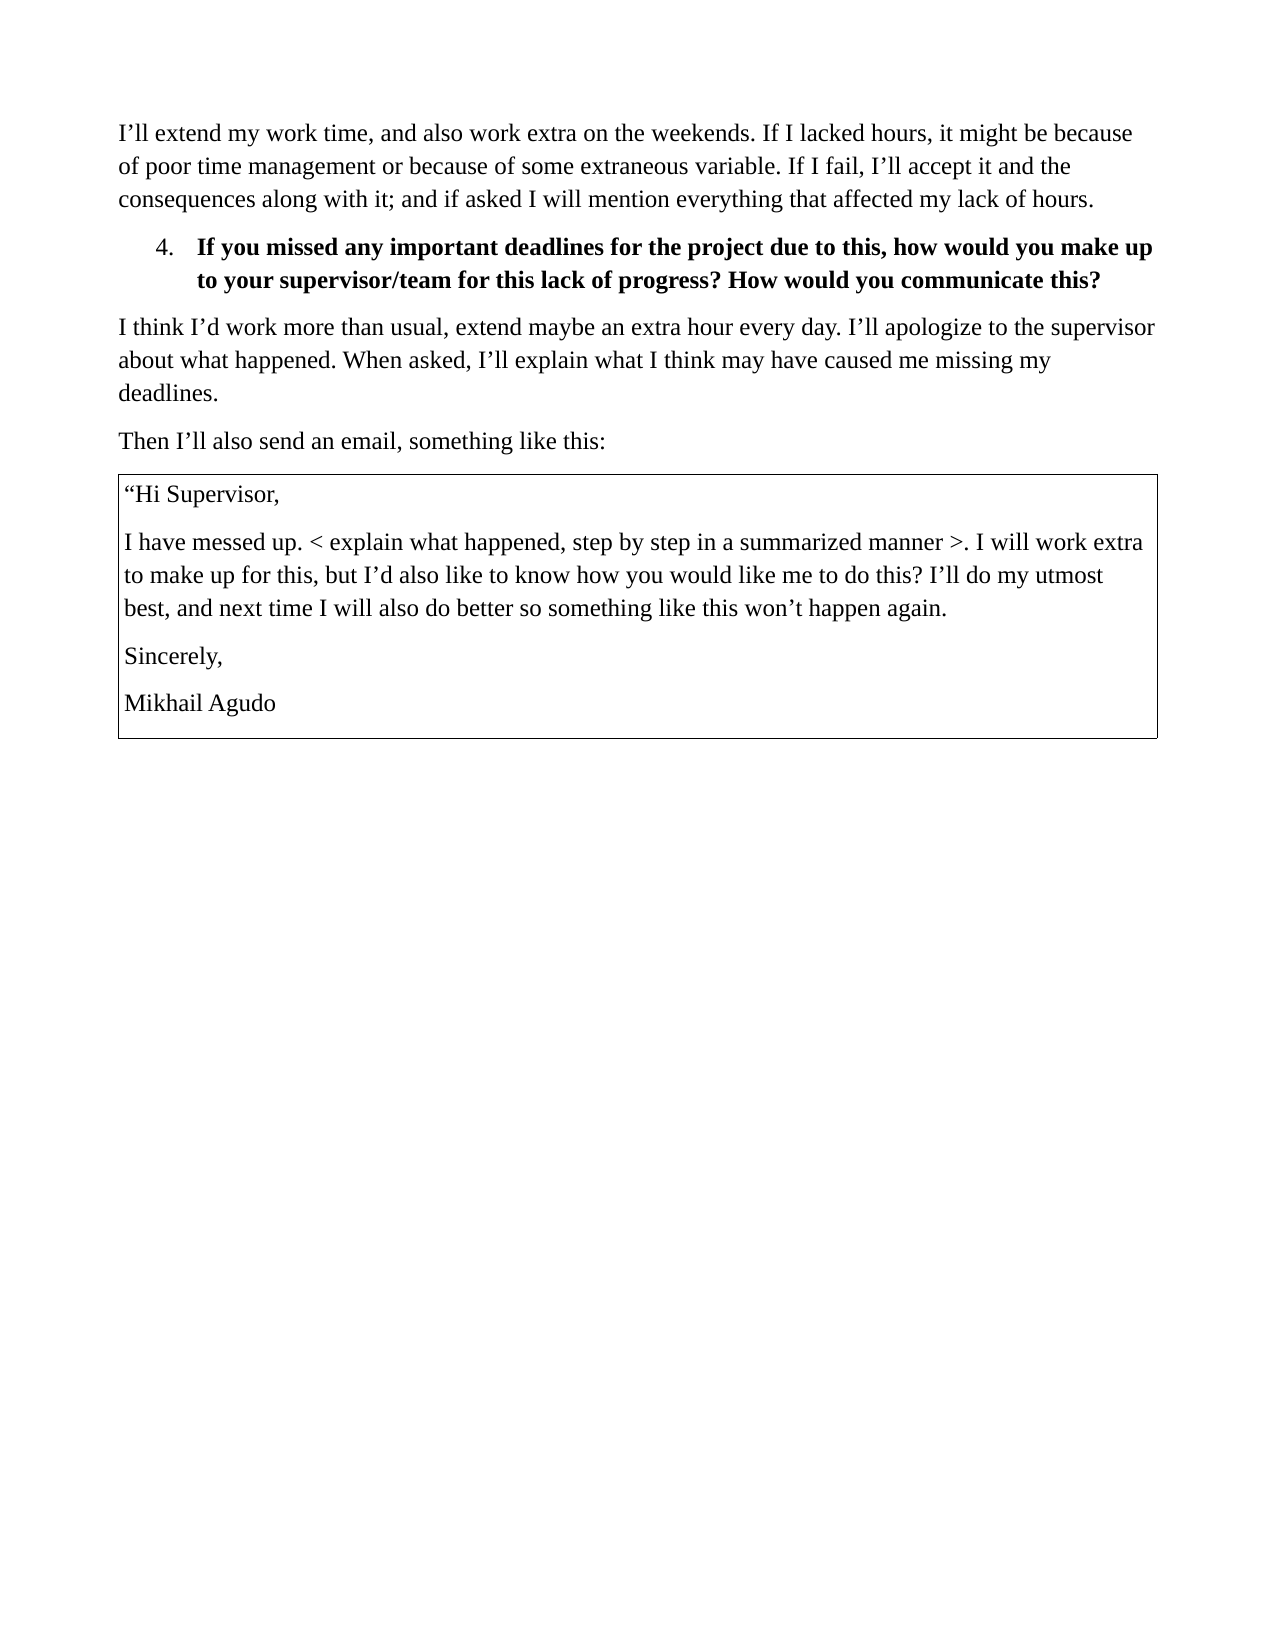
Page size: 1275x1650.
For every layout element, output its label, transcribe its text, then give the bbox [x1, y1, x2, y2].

list If you missed any important deadlines for the project due to this, how would you make up to your supervisor/team for this lack of progress? How would you communicate this? [155, 232, 1157, 293]
table_header “Hi Supervisor, I have messed up. < explain what happened, step by step in a summarized manner >. I will work extra to make up for this, but I’d also like to know how you would like me to do this? I’ll do my utmost best, and next time I will also do better so something like this won’t happen again. Sincerely, Mikhail Agudo [119, 475, 1157, 737]
text I think I’d work more than usual, extend maybe an extra hour every day. I’ll apologize to the supervisor about what happened. When asked, I’ll explain what I think may have caused me missing my deadlines. [118, 312, 1157, 407]
text I’ll extend my work time, and also work extra on the weekends. If I lacked hours, it might be because of poor time management or because of some extraneous variable. If I fail, I’ll accept it and the consequences along with it; and if asked I will mention everything that affected my lack of hours. [118, 118, 1157, 213]
text Then I’ll also send an email, something like this: [118, 426, 1157, 455]
